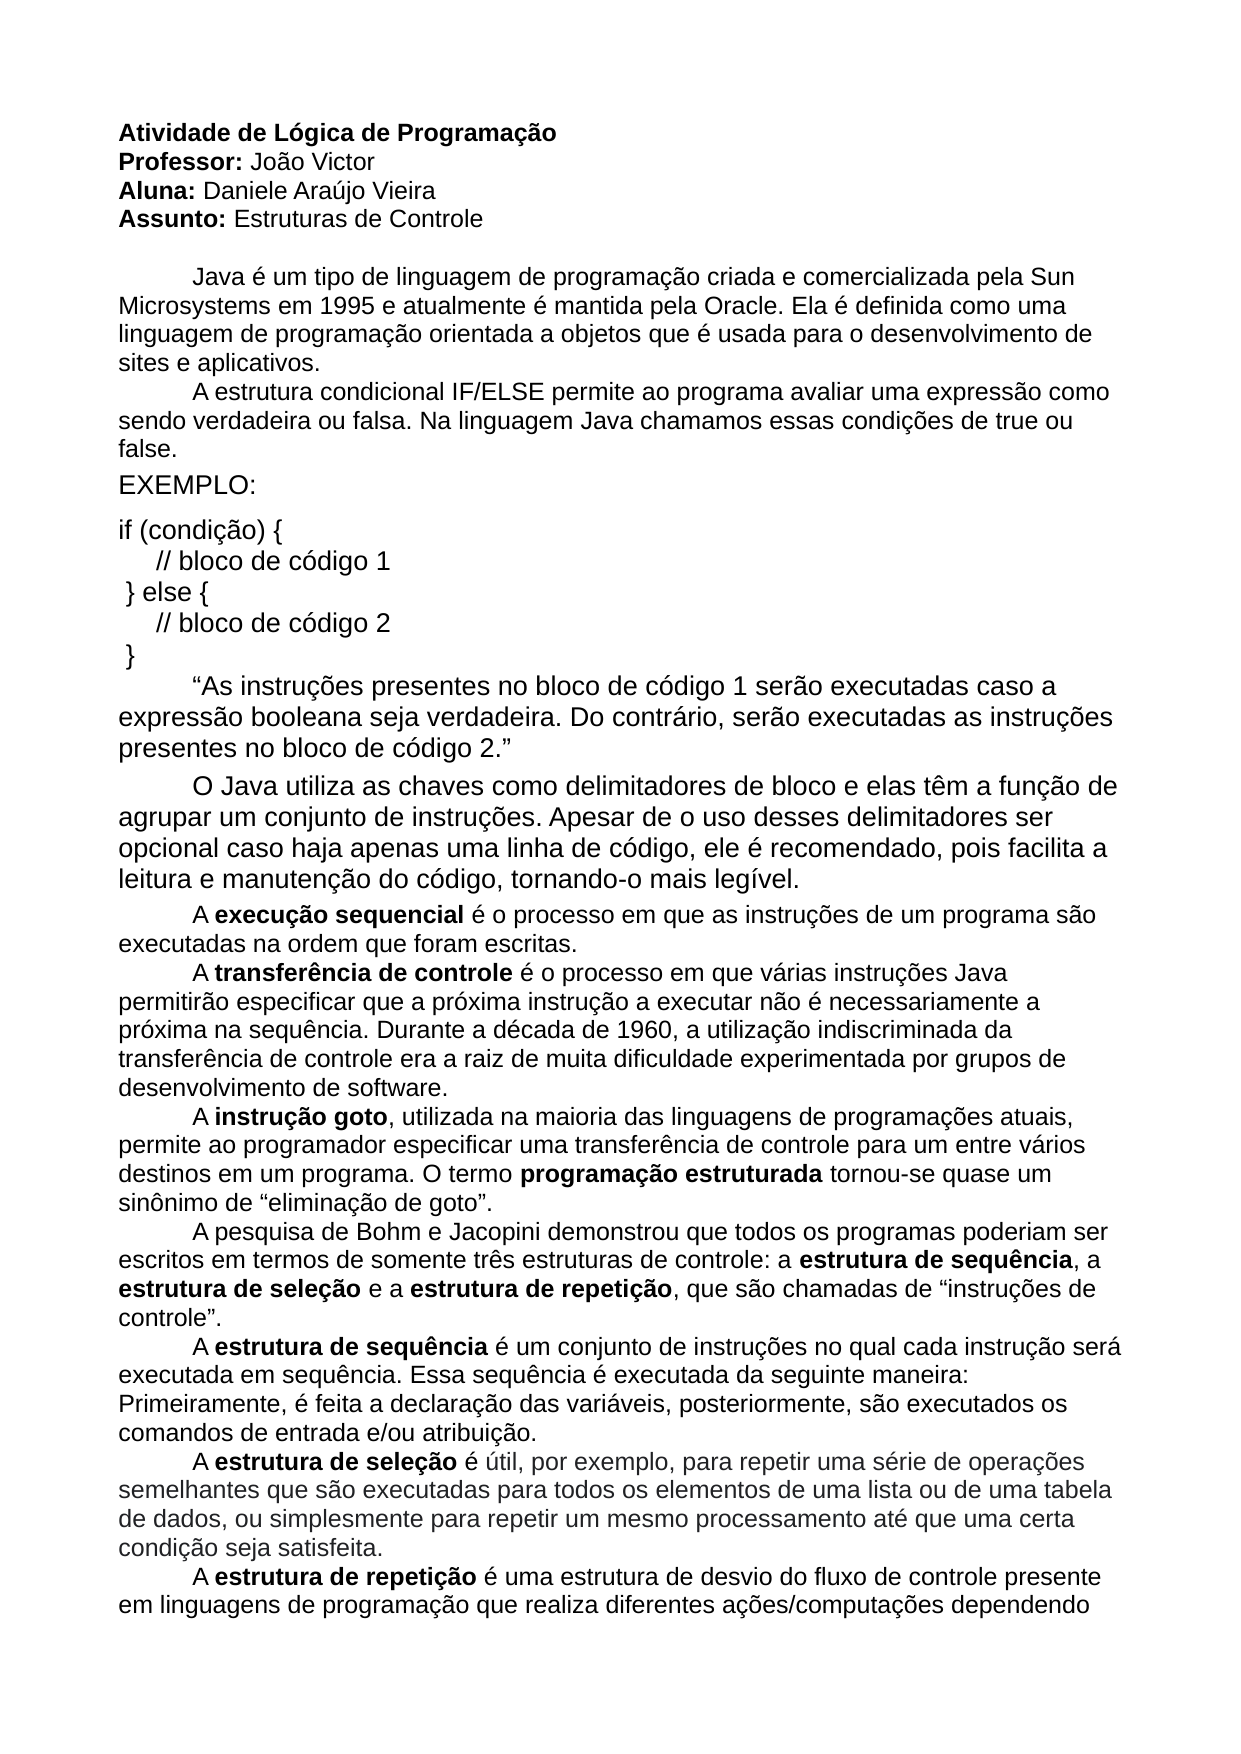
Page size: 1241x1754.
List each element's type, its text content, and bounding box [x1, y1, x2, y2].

text A execução sequencial é o processo em que as instruções de um programa são executadas na ordem que foram escritas. [118, 901, 1122, 958]
text O Java utiliza as chaves como delimitadores de bloco e elas têm a função de agrupar um conjunto de instruções. Apesar de o uso desses delimitadores ser opcional caso haja apenas uma linha de código, ele é recomendado, pois facilita a leitura e manutenção do código, tornando-o mais legível. [118, 769, 1122, 894]
text A transferência de controle é o processo em que várias instruções Java permitirão especificar que a próxima instrução a executar não é necessariamente a próxima na sequência. Durante a década de 1960, a utilização indiscriminada da transferência de controle era a raiz de muita dificuldade experimentada por grupos de desenvolvimento de software. [118, 958, 1122, 1102]
text Java é um tipo de linguagem de programação criada e comercializada pela Sun Microsystems em 1995 e atualmente é mantida pela Oracle. Ela é definida como uma linguagem de programação orientada a objetos que é usada para o desenvolvimento de sites e aplicativos. [118, 262, 1122, 377]
text A estrutura condicional IF/ELSE permite ao programa avaliar uma expressão como sendo verdadeira ou falsa. Na linguagem Java chamamos essas condições de true ou false. [118, 377, 1122, 463]
text A estrutura de seleção é útil, por exemplo, para repetir uma série de operações semelhantes que são executadas para todos os elementos de uma lista ou de uma tabela de dados, ou simplesmente para repetir um mesmo processamento até que uma certa condição seja satisfeita. [118, 1447, 1122, 1562]
text } else { [118, 576, 1122, 607]
text Assunto: Estruturas de Controle [118, 204, 1122, 233]
text A estrutura de sequência é um conjunto de instruções no qual cada instrução será executada em sequência. Essa sequência é executada da seguinte maneira: Primeiramente, é feita a declaração das variáveis, posteriormente, são executados os comandos de entrada e/ou atribuição. [118, 1332, 1122, 1447]
text A estrutura de repetição é uma estrutura de desvio do fluxo de controle presente em linguagens de programação que realiza diferentes ações/computações dependendo [118, 1562, 1122, 1619]
text Professor: João Victor [118, 147, 1122, 176]
text Atividade de Lógica de Programação [118, 118, 1122, 147]
text // bloco de código 2 [118, 607, 1122, 639]
text EXEMPLO: [118, 469, 1122, 500]
text A pesquisa de Bohm e Jacopini demonstrou que todos os programas poderiam ser escritos em termos de somente três estruturas de controle: a estrutura de sequência, a estrutura de seleção e a estrutura de repetição, que são chamadas de “instruções de controle”. [118, 1217, 1122, 1332]
text Aluna: Daniele Araújo Vieira [118, 176, 1122, 204]
text “As instruções presentes no bloco de código 1 serão executadas caso a expressão booleana seja verdadeira. Do contrário, serão executadas as instruções presentes no bloco de código 2.” [118, 670, 1122, 764]
text } [118, 639, 1122, 670]
text A instrução goto, utilizada na maioria das linguagens de programações atuais, permite ao programador especificar uma transferência de controle para um entre vários destinos em um programa. O termo programação estruturada tornou-se quase um sinônimo de “eliminação de goto”. [118, 1102, 1122, 1217]
text if (condição) { [118, 514, 1122, 545]
text // bloco de código 1 [118, 545, 1122, 576]
